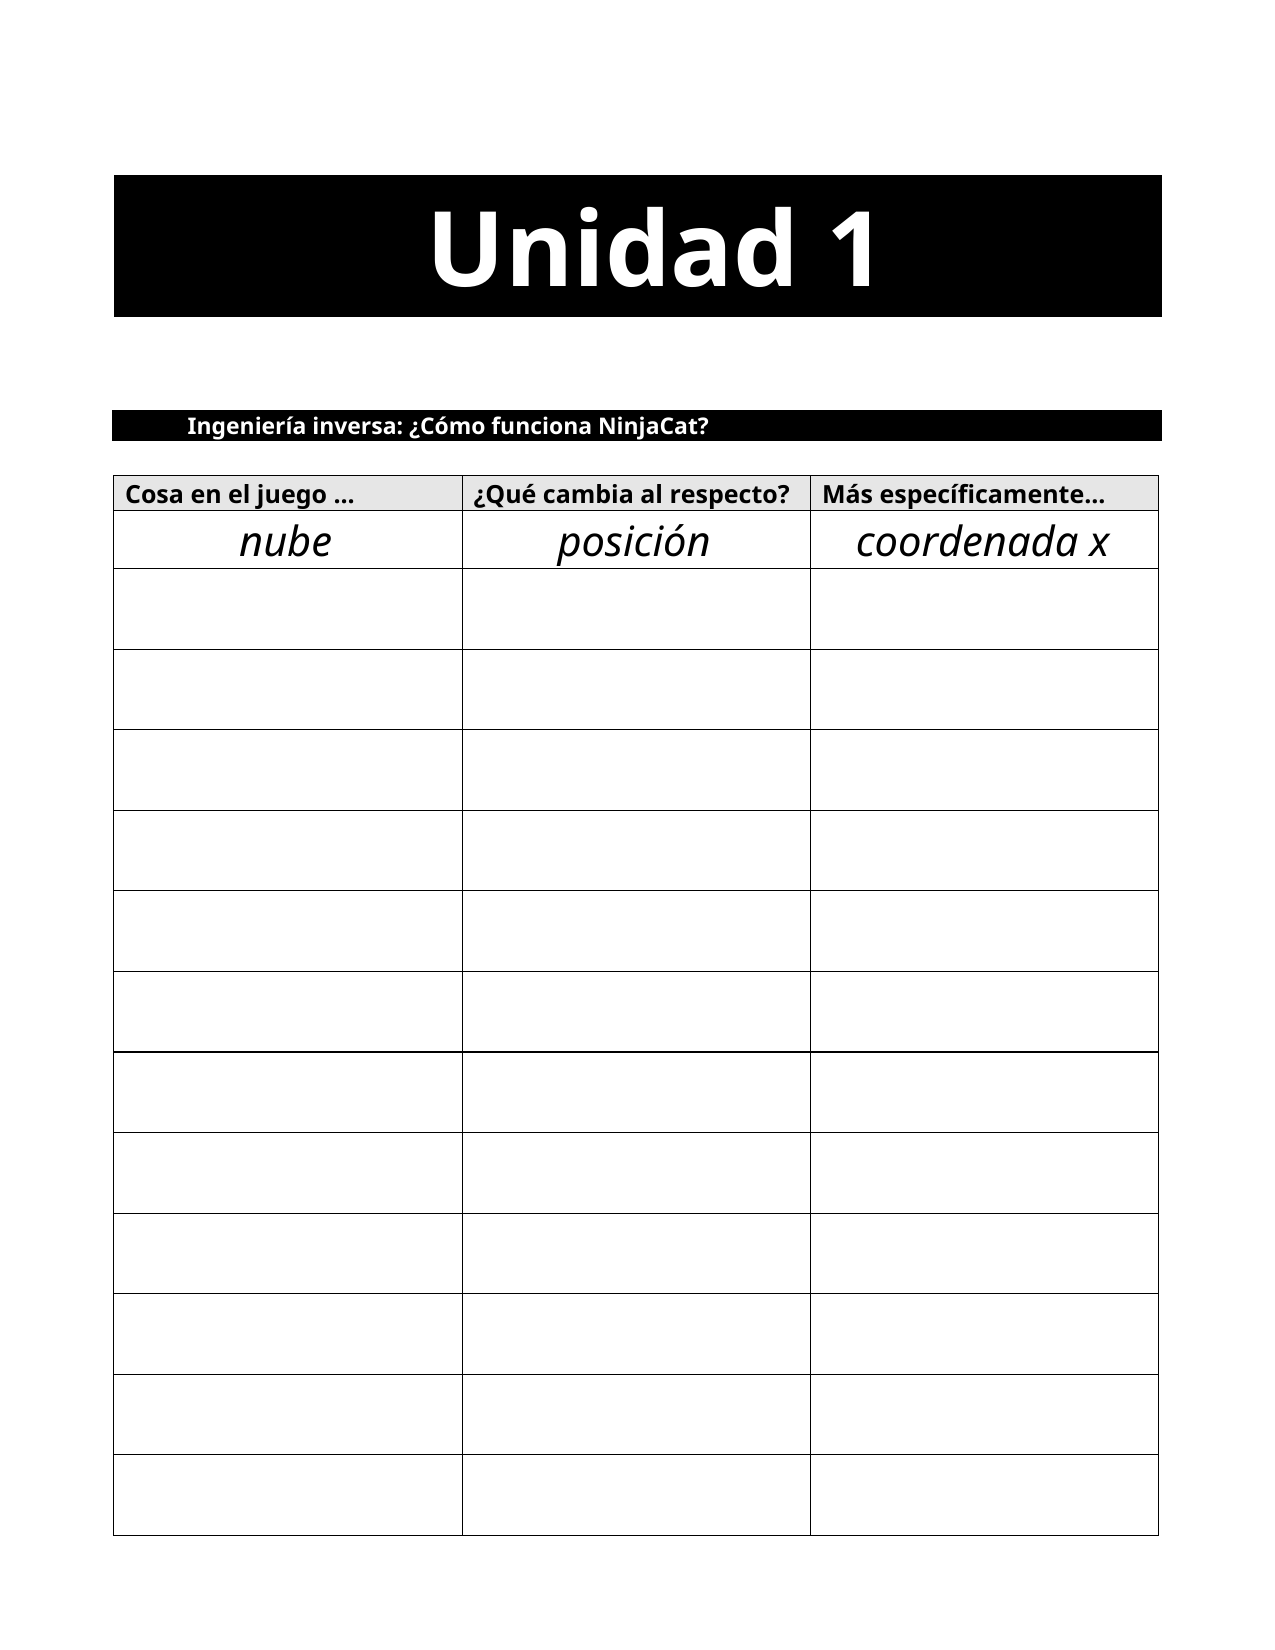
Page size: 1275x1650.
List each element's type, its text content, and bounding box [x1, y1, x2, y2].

table_cell [811, 972, 1158, 1051]
table_cell [811, 1455, 1158, 1534]
table_cell [114, 1294, 462, 1373]
table_cell [463, 1053, 810, 1132]
table_cell [114, 1214, 462, 1293]
table_cell [114, 730, 462, 810]
table_cell [463, 1375, 810, 1454]
table_cell [811, 811, 1158, 890]
table_cell [811, 1133, 1158, 1212]
table_cell [114, 811, 462, 890]
subtitle Unidad 1 [114, 175, 1162, 317]
table_cell [114, 972, 462, 1051]
table_cell [463, 1214, 810, 1293]
table_cell [463, 1455, 810, 1534]
table_cell [114, 650, 462, 729]
table_cell [114, 1133, 462, 1212]
table_cell [811, 891, 1158, 971]
table_cell coordenada x [811, 511, 1158, 568]
table_cell [114, 891, 462, 971]
table_cell [811, 650, 1158, 729]
table_cell posición [463, 511, 810, 568]
table_cell [463, 1294, 810, 1373]
table_cell [114, 569, 462, 649]
subtitle Ingeniería inversa: ¿Cómo funciona NinjaCat? [112, 410, 1162, 441]
table_cell [463, 569, 810, 649]
table_cell [463, 972, 810, 1051]
table_cell [114, 1053, 462, 1132]
table_cell [463, 811, 810, 890]
table_cell [811, 1053, 1158, 1132]
table_cell [463, 1133, 810, 1212]
table_cell [811, 1375, 1158, 1454]
table_cell [463, 650, 810, 729]
table_cell [811, 1214, 1158, 1293]
table_header ¿Qué cambia al respecto? [463, 476, 810, 510]
table_cell [811, 569, 1158, 649]
table_cell [811, 730, 1158, 810]
table_cell nube [114, 511, 462, 568]
table_cell [463, 891, 810, 971]
table_cell [114, 1455, 462, 1534]
table_cell [463, 730, 810, 810]
table_header Más específicamente... [811, 476, 1158, 510]
table_cell [811, 1294, 1158, 1373]
table_cell [114, 1375, 462, 1454]
table_header Cosa en el juego ... [114, 476, 462, 510]
